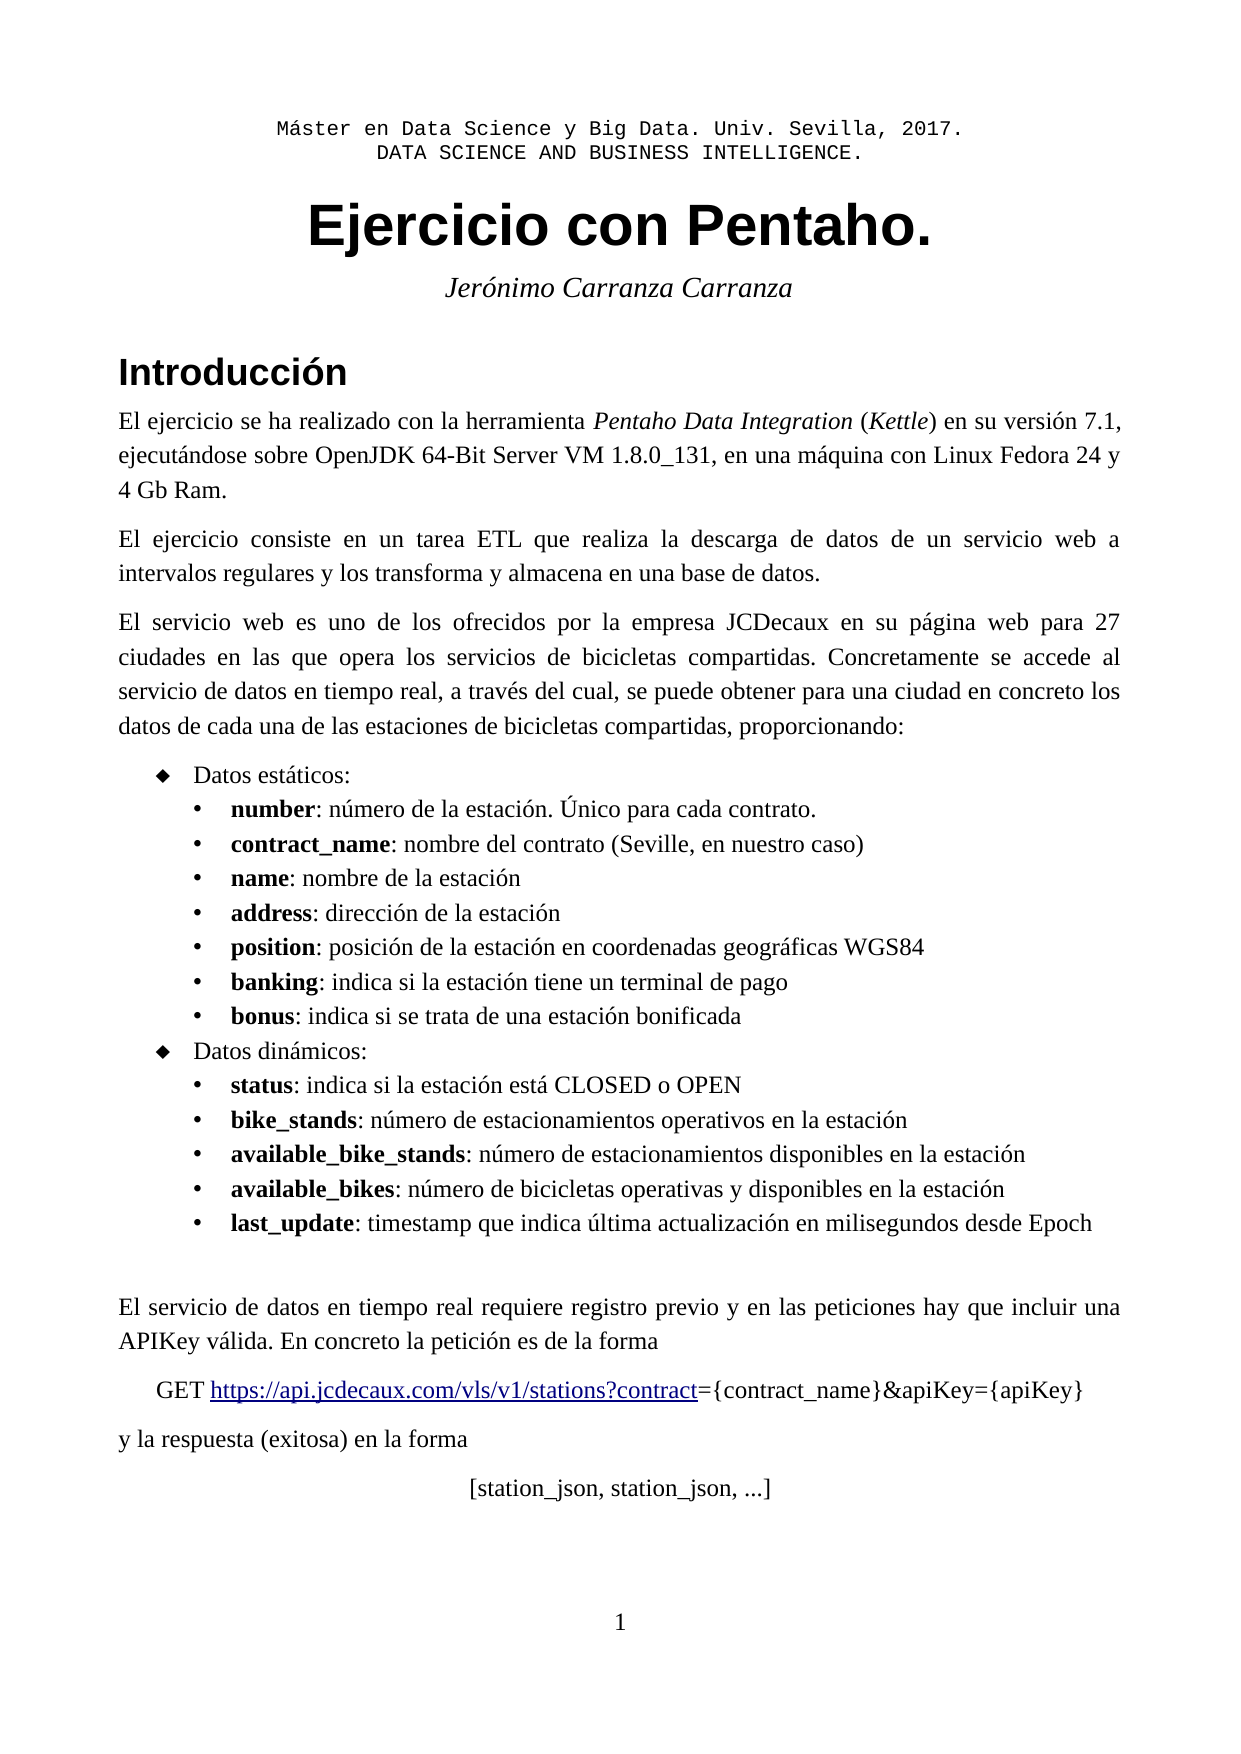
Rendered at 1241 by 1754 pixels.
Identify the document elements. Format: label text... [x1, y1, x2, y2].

text DATA SCIENCE AND BUSINESS INTELLIGENCE. [118, 142, 1122, 165]
text GET https://api.jcdecaux.com/vls/v1/stations?contract={contract_name}&apiKey={apiKey} [118, 1375, 1122, 1404]
list Datos dinámicos: [156, 1036, 1122, 1064]
text y la respuesta (exitosa) en la forma [118, 1424, 1122, 1453]
list name: nombre de la estación [193, 863, 1122, 892]
subtitle Introducción [118, 350, 1122, 393]
list number: número de la estación. Único para cada contrato. [193, 794, 1122, 823]
text El ejercicio consiste en un tarea ETL que realiza la descarga de datos de un servicio web a intervalos regulares y los transforma y almacena en una base de datos. [118, 524, 1122, 587]
list address: dirección de la estación [193, 898, 1122, 927]
list last_update: timestamp que indica última actualización en milisegundos desde Epoch [193, 1208, 1122, 1237]
list status: indica si la estación está CLOSED o OPEN [193, 1070, 1122, 1099]
text Máster en Data Science y Big Data. Univ. Sevilla, 2017. [118, 118, 1122, 142]
list banking: indica si la estación tiene un terminal de pago [193, 967, 1122, 996]
text El servicio web es uno de los ofrecidos por la empresa JCDecaux en su página web para 27 ciudades en las que opera los servicios de bicicletas compartidas. Concretamente se accede al servicio de datos en tiempo real, a través del cual, se puede obtener para una ciudad en concreto los datos de cada una de las estaciones de bicicletas compartidas, proporcionando: [118, 607, 1122, 740]
list bike_stands: número de estacionamientos operativos en la estación [193, 1105, 1122, 1133]
text El ejercicio se ha realizado con la herramienta Pentaho Data Integration (Kettle) en su versión 7.1, ejecutándose sobre OpenJDK 64-Bit Server VM 1.8.0_131, en una máquina con Linux Fedora 24 y 4 Gb Ram. [118, 406, 1122, 504]
text El servicio de datos en tiempo real requiere registro previo y en las peticiones hay que incluir una APIKey válida. En concreto la petición es de la forma [118, 1292, 1122, 1355]
list available_bike_stands: número de estacionamientos disponibles en la estación [193, 1139, 1122, 1168]
list bonus: indica si se trata de una estación bonificada [193, 1001, 1122, 1030]
title Ejercicio con Pentaho. [118, 190, 1122, 257]
list available_bikes: número de bicicletas operativas y disponibles en la estación [193, 1174, 1122, 1202]
text Jerónimo Carranza Carranza [118, 270, 1122, 303]
list Datos estáticos: [156, 760, 1122, 789]
list position: posición de la estación en coordenadas geográficas WGS84 [193, 932, 1122, 961]
text [station_json, station_json, ...] [118, 1473, 1122, 1502]
list contract_name: nombre del contrato (Seville, en nuestro caso) [193, 829, 1122, 858]
